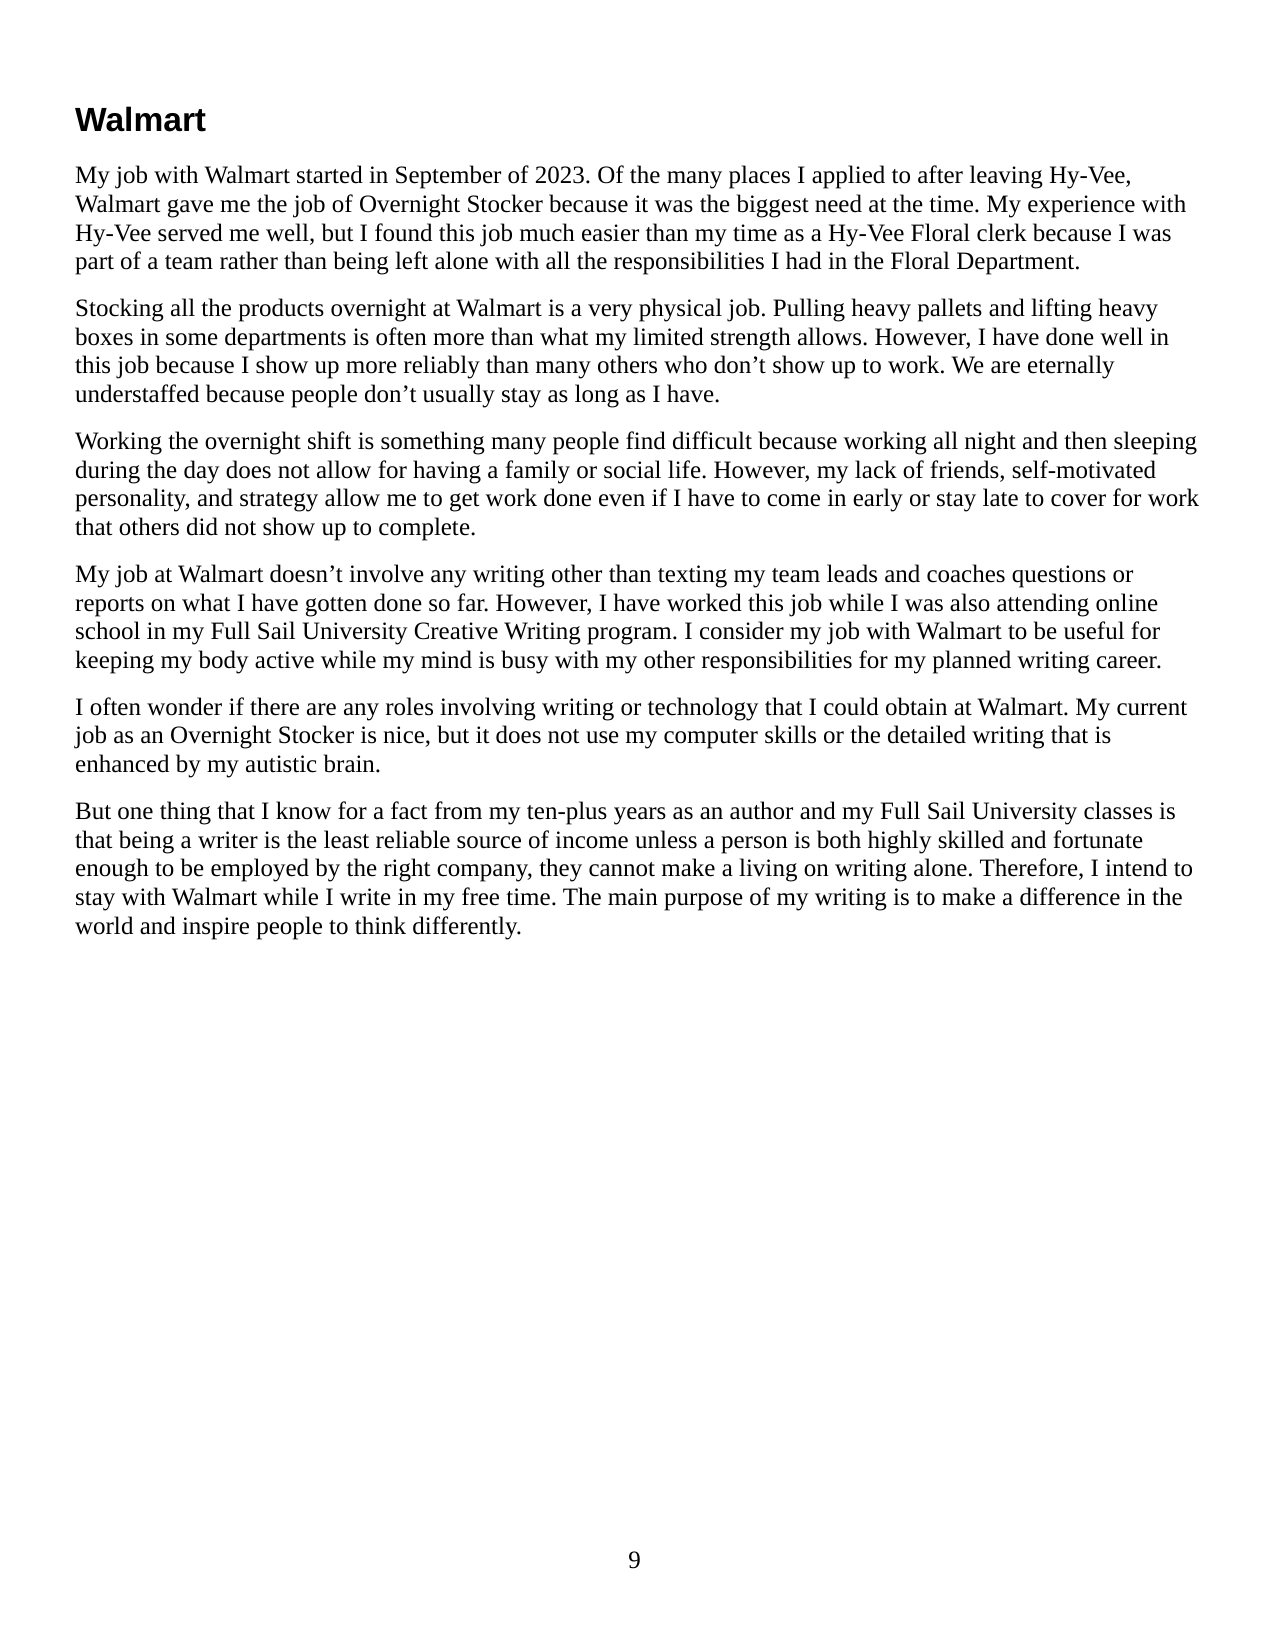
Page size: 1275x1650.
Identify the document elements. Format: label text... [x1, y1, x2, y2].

subtitle Walmart [75, 100, 1200, 139]
text I often wonder if there are any roles involving writing or technology that I could obtain at Walmart. My current job as an Overnight Stocker is nice, but it does not use my computer skills or the detailed writing that is enhanced by my autistic brain. [75, 692, 1200, 778]
text Working the overnight shift is something many people find difficult because working all night and then sleeping during the day does not allow for having a family or social life. However, my lack of friends, self-motivated personality, and strategy allow me to get work done even if I have to come in early or stay late to cover for work that others did not show up to complete. [75, 426, 1200, 541]
text But one thing that I know for a fact from my ten-plus years as an author and my Full Sail University classes is that being a writer is the least reliable source of income unless a person is both highly skilled and fortunate enough to be employed by the right company, they cannot make a living on writing alone. Therefore, I intend to stay with Walmart while I write in my free time. The main purpose of my writing is to make a difference in the world and inspire people to think differently. [75, 796, 1200, 940]
text Stocking all the products overnight at Walmart is a very physical job. Pulling heavy pallets and lifting heavy boxes in some departments is often more than what my limited strength allows. However, I have done well in this job because I show up more reliably than many others who don’t show up to work. We are eternally understaffed because people don’t usually stay as long as I have. [75, 293, 1200, 408]
text My job at Walmart doesn’t involve any writing other than texting my team leads and coaches questions or reports on what I have gotten done so far. However, I have worked this job while I was also attending online school in my Full Sail University Creative Writing program. I consider my job with Walmart to be useful for keeping my body active while my mind is busy with my other responsibilities for my planned writing career. [75, 559, 1200, 674]
text My job with Walmart started in September of 2023. Of the many places I applied to after leaving Hy-Vee, Walmart gave me the job of Overnight Stocker because it was the biggest need at the time. My experience with Hy-Vee served me well, but I found this job much easier than my time as a Hy-Vee Floral clerk because I was part of a team rather than being left alone with all the responsibilities I had in the Floral Department. [75, 160, 1200, 275]
